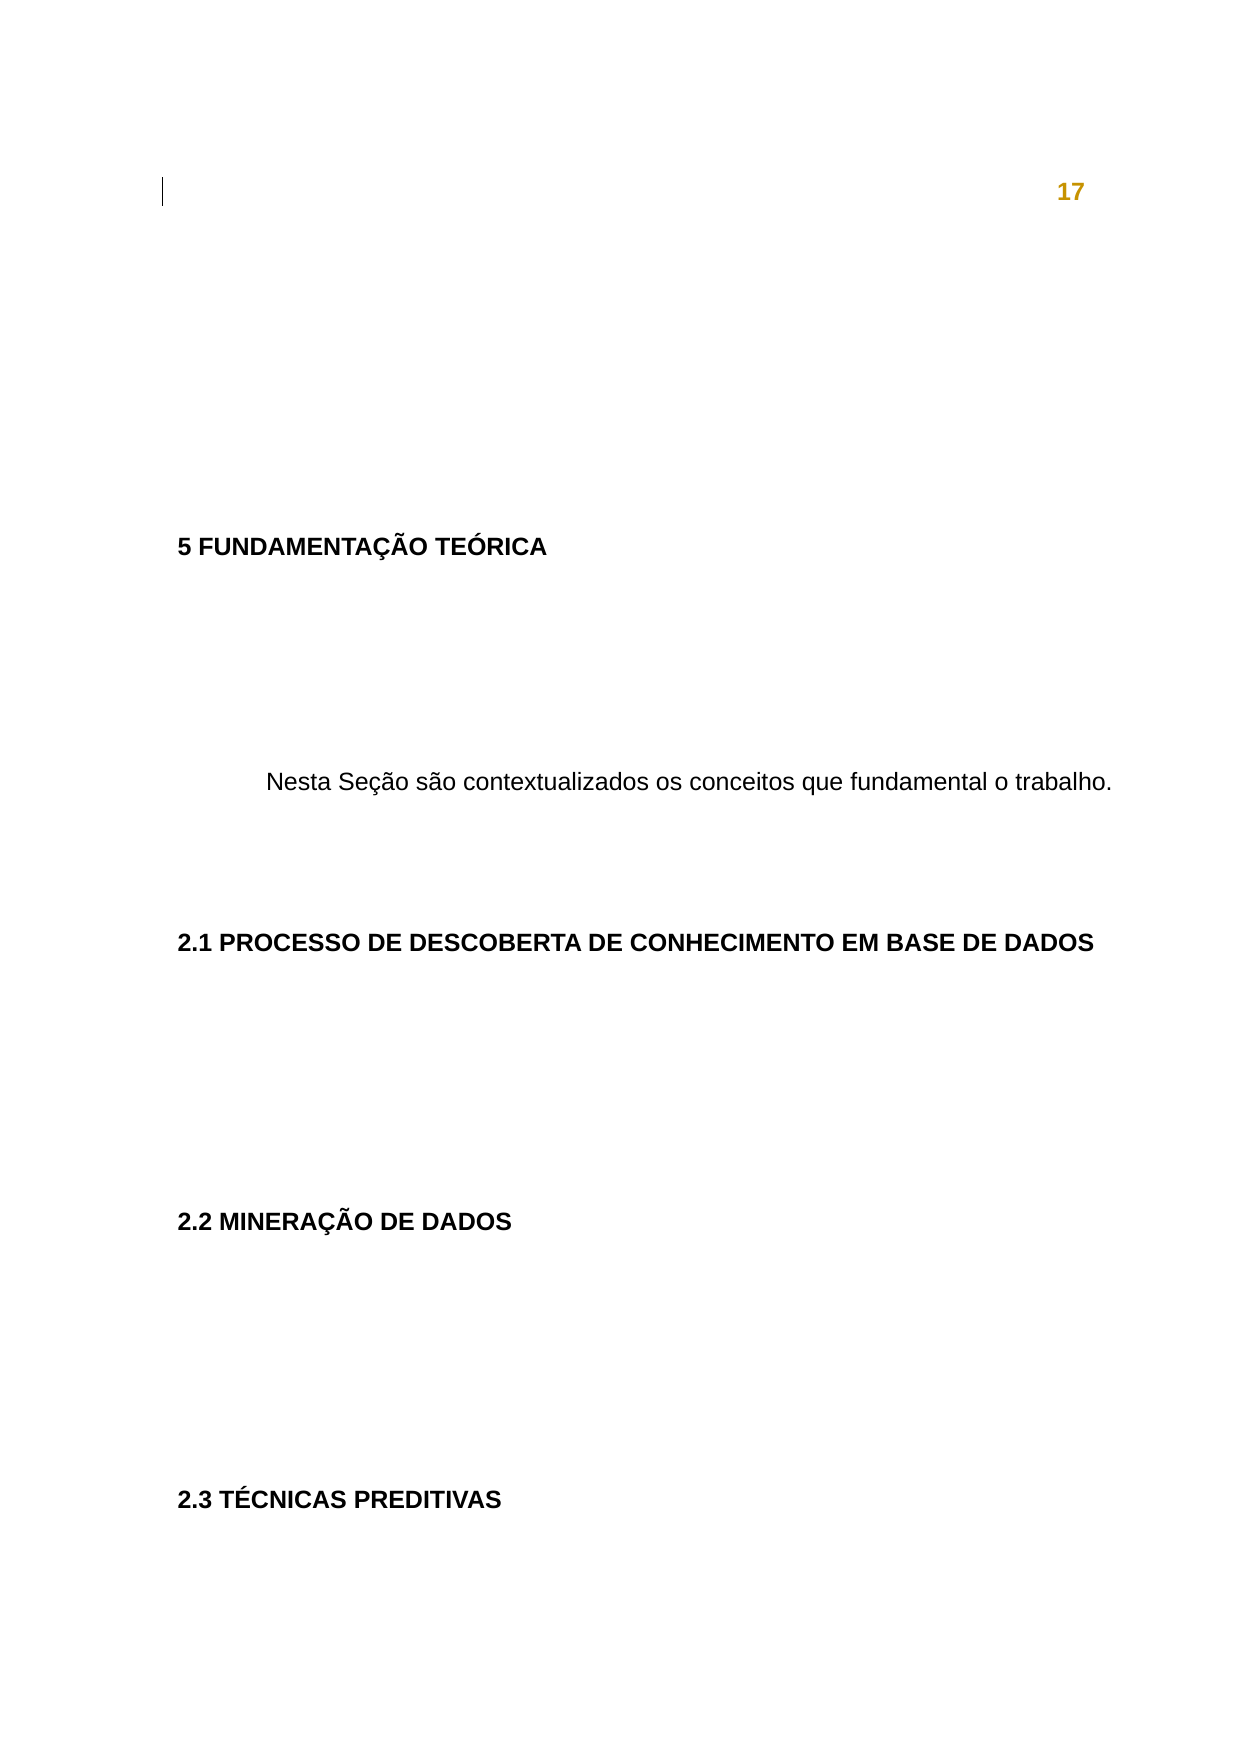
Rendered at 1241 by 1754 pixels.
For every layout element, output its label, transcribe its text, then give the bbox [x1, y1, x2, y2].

text 2.2 MINERAÇÃO DE DADOS [177, 1207, 1122, 1236]
text 2.1 PROCESSO DE DESCOBERTA DE CONHECIMENTO EM BASE DE DADOS [177, 928, 1122, 957]
text 5 FUNDAMENTAÇÃO TEÓRICA [177, 532, 1122, 560]
text 2.3 TÉCNICAS PREDITIVAS [177, 1485, 1122, 1514]
text Nesta Seção são contextualizados os conceitos que fundamental o trabalho. [177, 767, 1122, 796]
